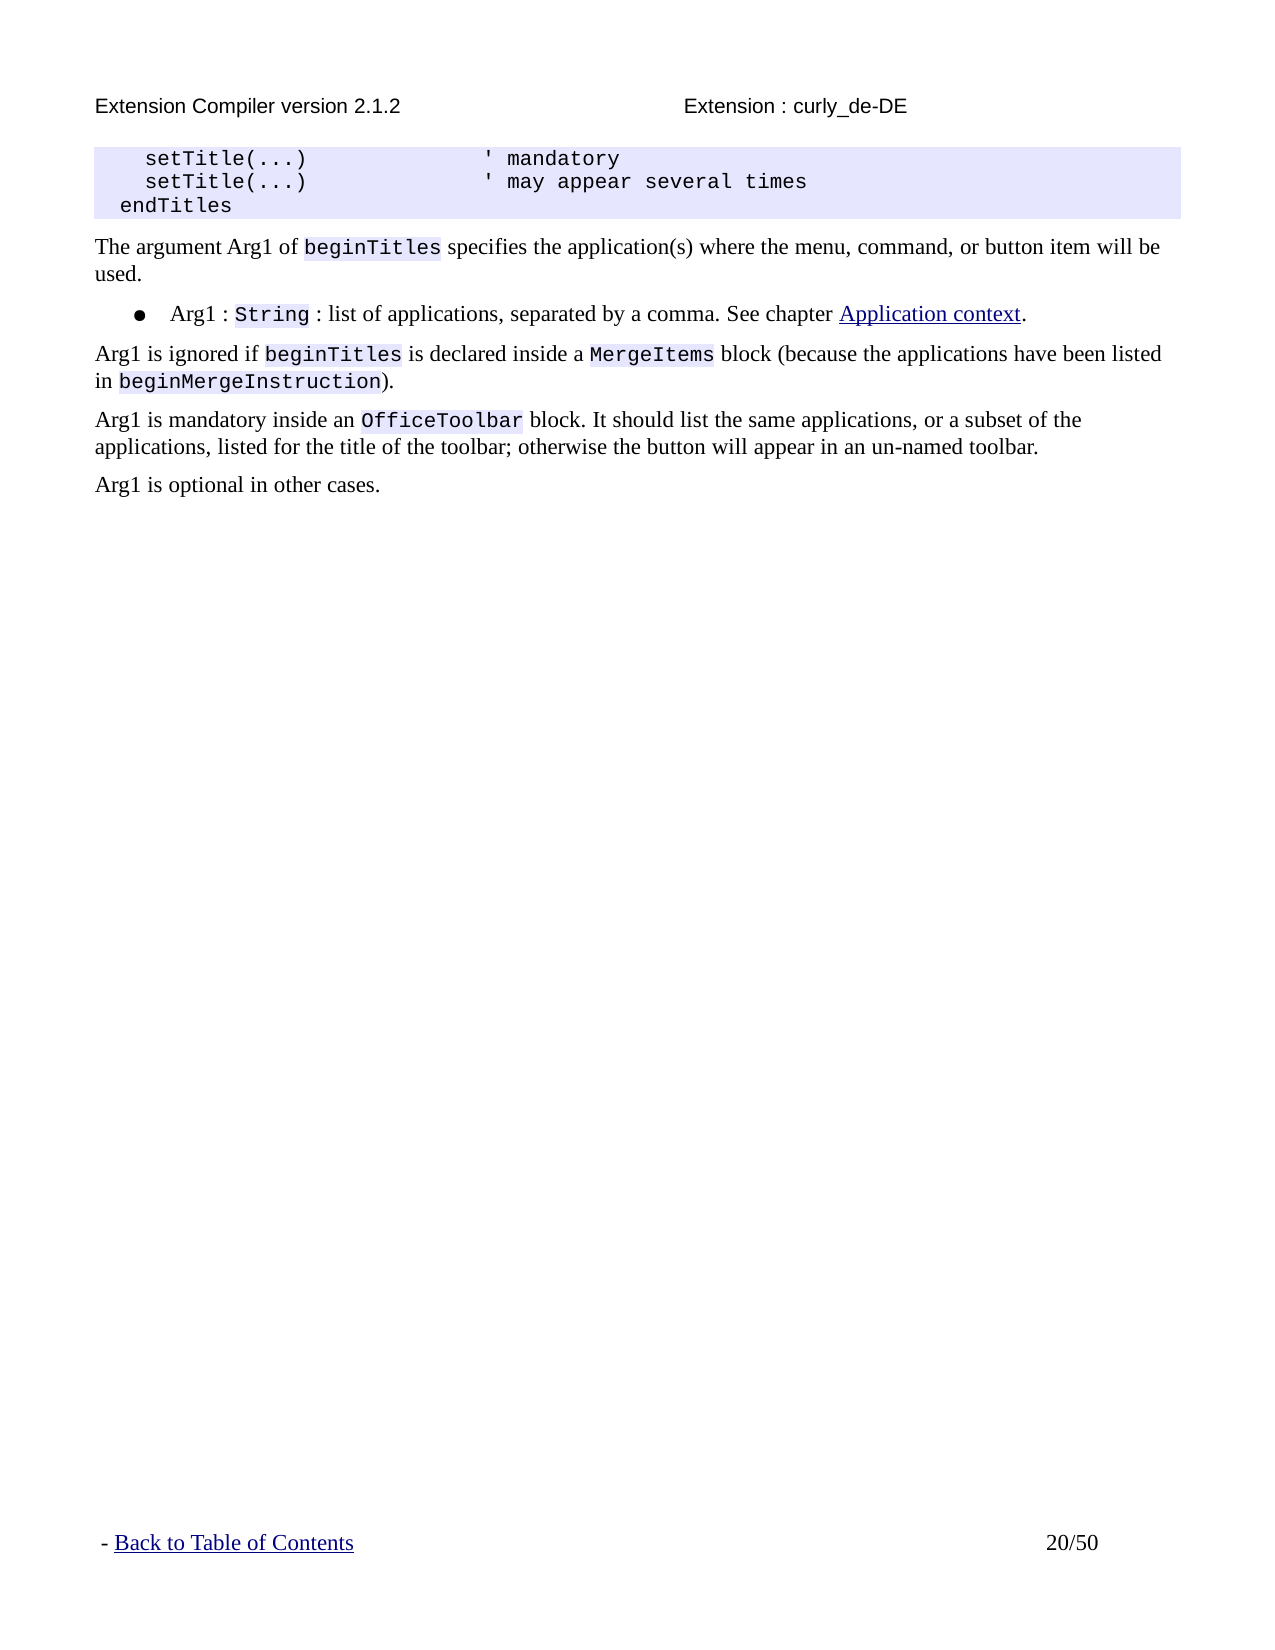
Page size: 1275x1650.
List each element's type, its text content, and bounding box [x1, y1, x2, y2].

text Arg1 is mandatory inside an OfficeToolbar block. It should list the same applications, or a subset of the applications, listed for the title of the toolbar; otherwise the button will appear in an un-named toolbar. [94, 407, 1181, 459]
text Arg1 is optional in other cases. [94, 472, 1181, 497]
text setTitle(...) ' may appear several times [94, 171, 1181, 195]
text endTitles [94, 195, 1181, 219]
list Arg1 : String : list of applications, separated by a comma. See chapter Application context. [132, 301, 1181, 328]
text setTitle(...) ' mandatory [94, 147, 1181, 171]
text Arg1 is ignored if beginTitles is declared inside a MergeItems block (because the applications have been listed in beginMergeInstruction). [94, 341, 1181, 394]
text The argument Arg1 of beginTitles specifies the application(s) where the menu, command, or button item will be used. [94, 234, 1181, 286]
